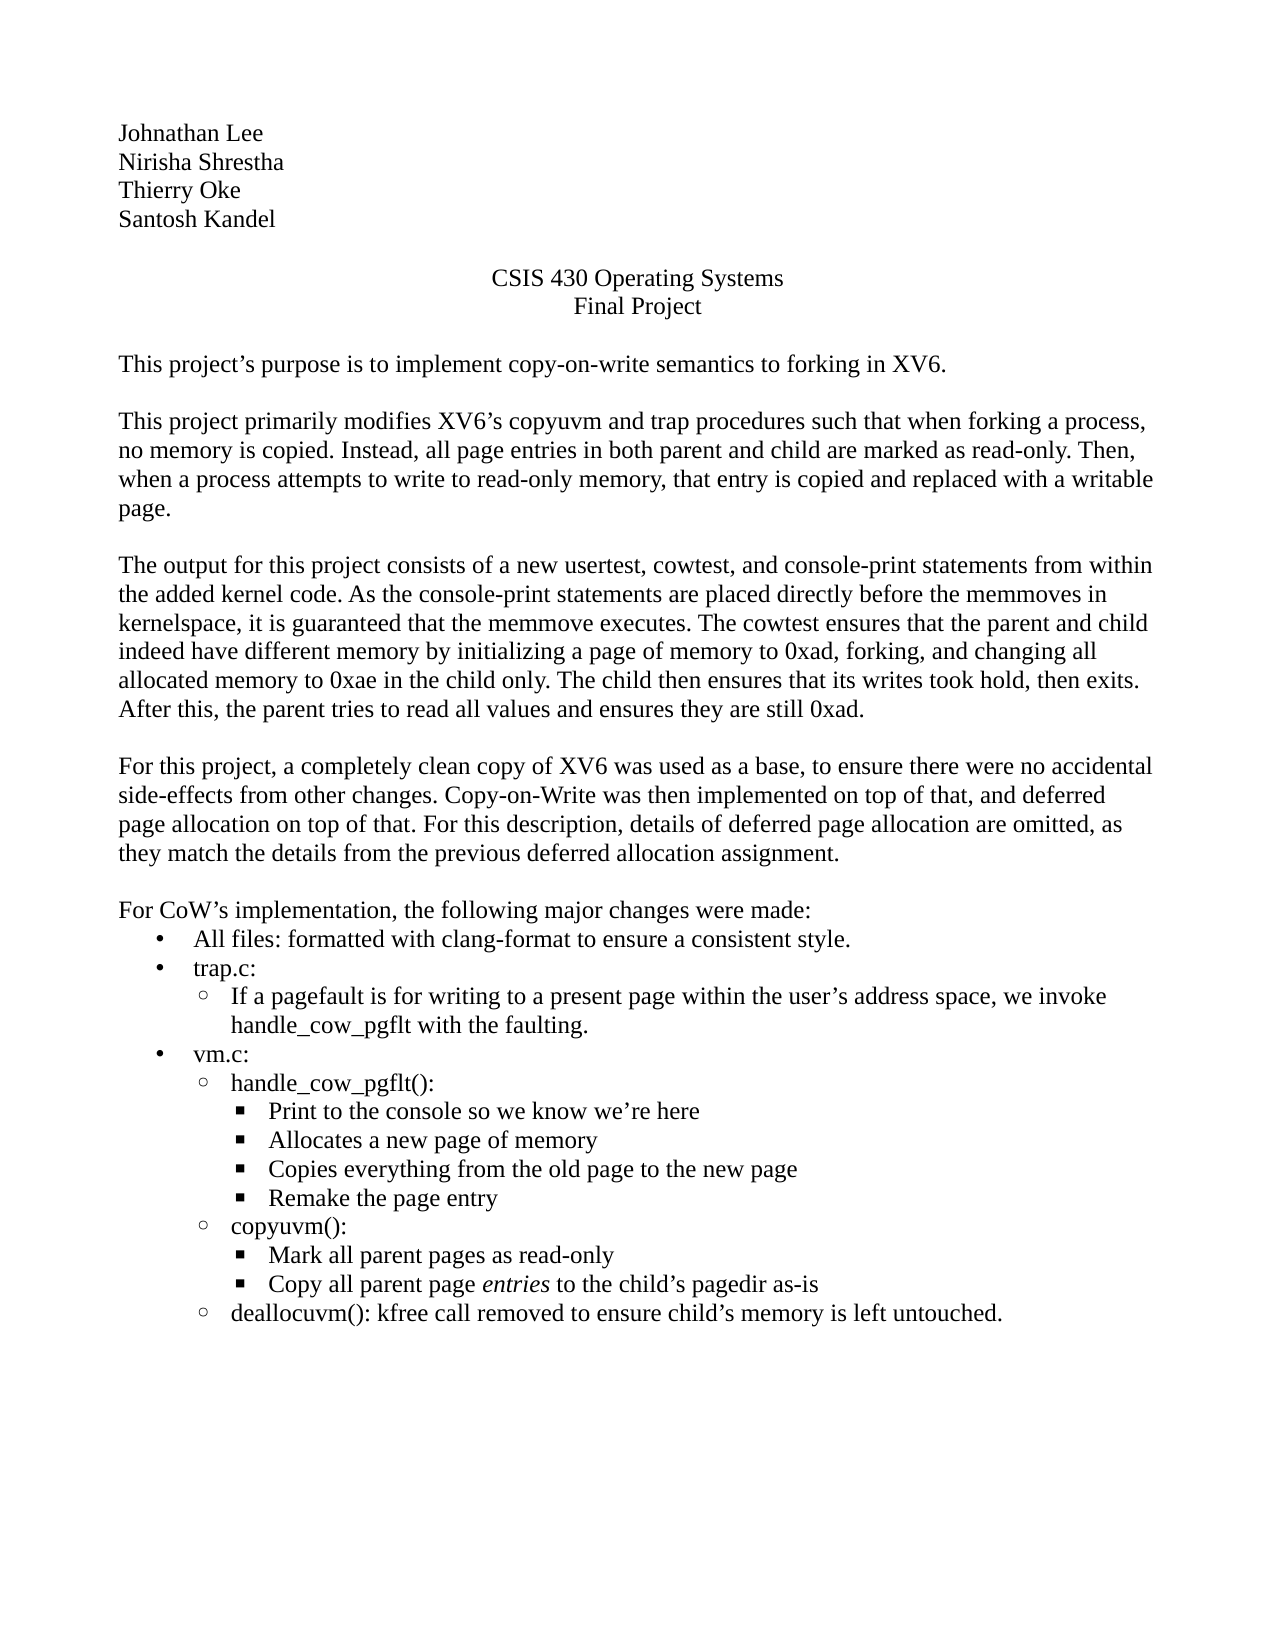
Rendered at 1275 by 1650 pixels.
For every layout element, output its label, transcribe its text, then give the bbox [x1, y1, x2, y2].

list copyuvm(): [193, 1211, 1157, 1240]
list If a pagefault is for writing to a present page within the user’s address space, we invoke handle_cow_pgflt with the faulting. [193, 981, 1157, 1039]
list deallocuvm(): kfree call removed to ensure child’s memory is left untouched. [193, 1298, 1157, 1326]
text CSIS 430 Operating Systems [118, 263, 1157, 291]
text This project’s purpose is to implement copy-on-write semantics to forking in XV6. [118, 349, 1157, 378]
text Final Project [118, 291, 1157, 320]
list Mark all parent pages as read-only [231, 1240, 1157, 1269]
list vm.c: [156, 1039, 1157, 1068]
text The output for this project consists of a new usertest, cowtest, and console-print statements from within the added kernel code. As the console-print statements are placed directly before the memmoves in kernelspace, it is guaranteed that the memmove executes. The cowtest ensures that the parent and child indeed have different memory by initializing a page of memory to 0xad, forking, and changing all allocated memory to 0xae in the child only. The child then ensures that its writes took hold, then exits. After this, the parent tries to read all values and ensures they are still 0xad. [118, 550, 1157, 723]
list trap.c: [156, 953, 1157, 981]
text For this project, a completely clean copy of XV6 was used as a base, to ensure there were no accidental side-effects from other changes. Copy-on-Write was then implemented on top of that, and deferred page allocation on top of that. For this description, details of deferred page allocation are omitted, as they match the details from the previous deferred allocation assignment. [118, 751, 1157, 866]
text For CoW’s implementation, the following major changes were made: [118, 895, 1157, 924]
list Allocates a new page of memory [231, 1125, 1157, 1154]
text This project primarily modifies XV6’s copyuvm and trap procedures such that when forking a process, no memory is copied. Instead, all page entries in both parent and child are marked as read-only. Then, when a process attempts to write to read-only memory, that entry is copied and replaced with a writable page. [118, 406, 1157, 521]
list Copies everything from the old page to the new page [231, 1154, 1157, 1183]
list Print to the console so we know we’re here [231, 1096, 1157, 1125]
list Copy all parent page entries to the child’s pagedir as-is [231, 1269, 1157, 1298]
list Remake the page entry [231, 1183, 1157, 1211]
list All files: formatted with clang-format to ensure a consistent style. [156, 924, 1157, 953]
list handle_cow_pgflt(): [193, 1068, 1157, 1096]
